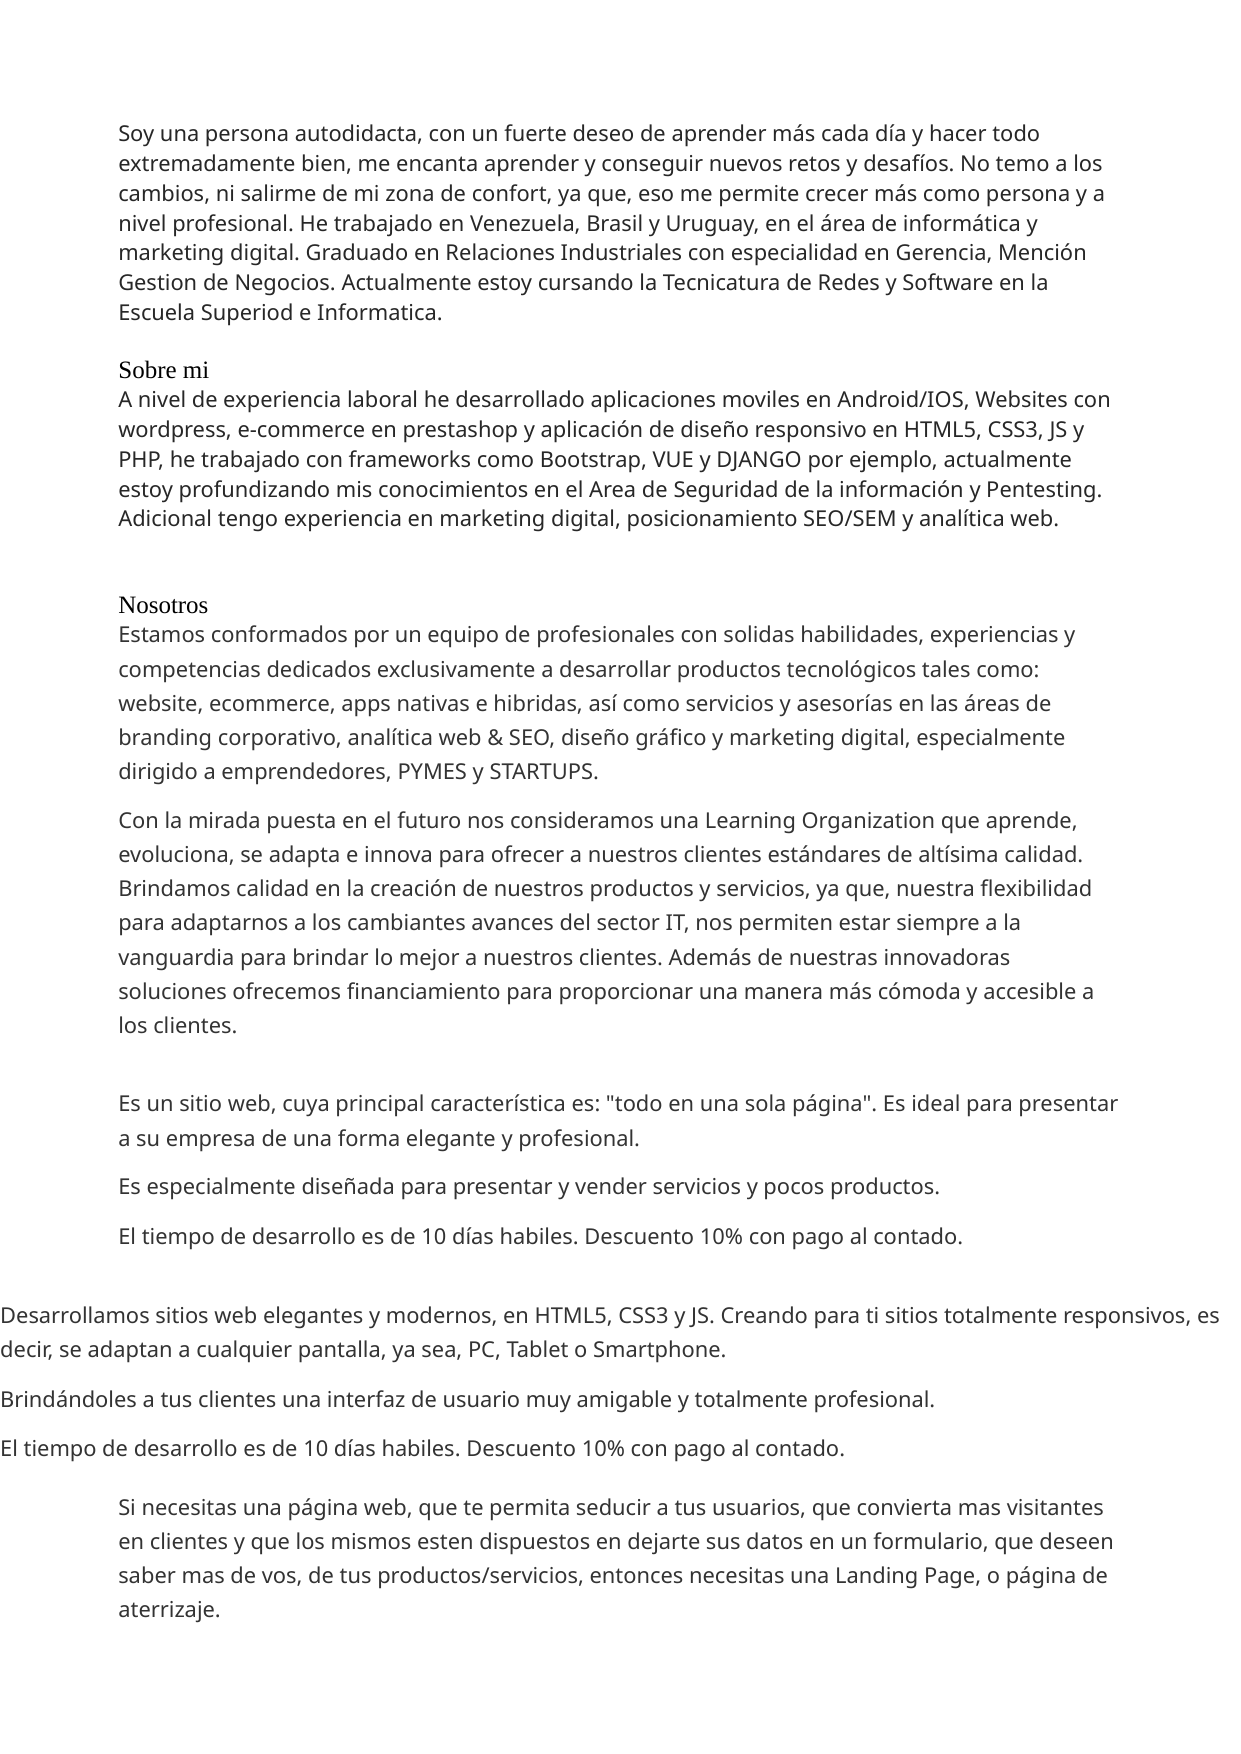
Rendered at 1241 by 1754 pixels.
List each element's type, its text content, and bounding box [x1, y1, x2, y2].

text El tiempo de desarrollo es de 10 días habiles. Descuento 10% con pago al contado. [0, 1433, 1240, 1463]
text Nosotros [118, 591, 1122, 619]
text Desarrollamos sitios web elegantes y modernos, en HTML5, CSS3 y JS. Creando para ti sitios totalmente responsivos, es decir, se adaptan a cualquier pantalla, ya sea, PC, Tablet o Smartphone. [0, 1299, 1240, 1363]
text Soy una persona autodidacta, con un fuerte deseo de aprender más cada día y hacer todo extremadamente bien, me encanta aprender y conseguir nuevos retos y desafíos. No temo a los cambios, ni salirme de mi zona de confort, ya que, eso me permite crecer más como persona y a nivel profesional. He trabajado en Venezuela, Brasil y Uruguay, en el área de informática y marketing digital. Graduado en Relaciones Industriales con especialidad en Gerencia, Mención Gestion de Negocios. Actualmente estoy cursando la Tecnicatura de Redes y Software en la Escuela Superiod e Informatica. [118, 118, 1122, 327]
text Es especialmente diseñada para presentar y vender servicios y pocos productos. [118, 1171, 1122, 1201]
text Estamos conformados por un equipo de profesionales con solidas habilidades, experiencias y competencias dedicados exclusivamente a desarrollar productos tecnológicos tales como: website, ecommerce, apps nativas e hibridas, así como servicios y asesorías en las áreas de branding corporativo, analítica web & SEO, diseño gráfico y marketing digital, especialmente dirigido a emprendedores, PYMES y STARTUPS. [118, 619, 1122, 786]
text Es un sitio web, cuya principal característica es: "todo en una sola página". Es ideal para presentar a su empresa de una forma elegante y profesional. [118, 1088, 1122, 1152]
text Brindándoles a tus clientes una interfaz de usuario muy amigable y totalmente profesional. [0, 1383, 1240, 1413]
text A nivel de experiencia laboral he desarrollado aplicaciones moviles en Android/IOS, Websites con wordpress, e-commerce en prestashop y aplicación de diseño responsivo en HTML5, CSS3, JS y PHP, he trabajado con frameworks como Bootstrap, VUE y DJANGO por ejemplo, actualmente estoy profundizando mis conocimientos en el Area de Seguridad de la información y Pentesting. Adicional tengo experiencia en marketing digital, posicionamiento SEO/SEM y analítica web. [118, 384, 1122, 533]
text Si necesitas una página web, que te permita seducir a tus usuarios, que convierta mas visitantes en clientes y que los mismos esten dispuestos en dejarte sus datos en un formulario, que deseen saber mas de vos, de tus productos/servicios, entonces necesitas una Landing Page, o página de aterrizaje. [118, 1492, 1122, 1624]
text Sobre mi [118, 355, 1122, 384]
text El tiempo de desarrollo es de 10 días habiles. Descuento 10% con pago al contado. [118, 1221, 1122, 1251]
text Con la mirada puesta en el futuro nos consideramos una Learning Organization que aprende, evoluciona, se adapta e innova para ofrecer a nuestros clientes estándares de altísima calidad. Brindamos calidad en la creación de nuestros productos y servicios, ya que, nuestra flexibilidad para adaptarnos a los cambiantes avances del sector IT, nos permiten estar siempre a la vanguardia para brindar lo mejor a nuestros clientes. Además de nuestras innovadoras soluciones ofrecemos financiamiento para proporcionar una manera más cómoda y accesible a los clientes. [118, 805, 1122, 1039]
